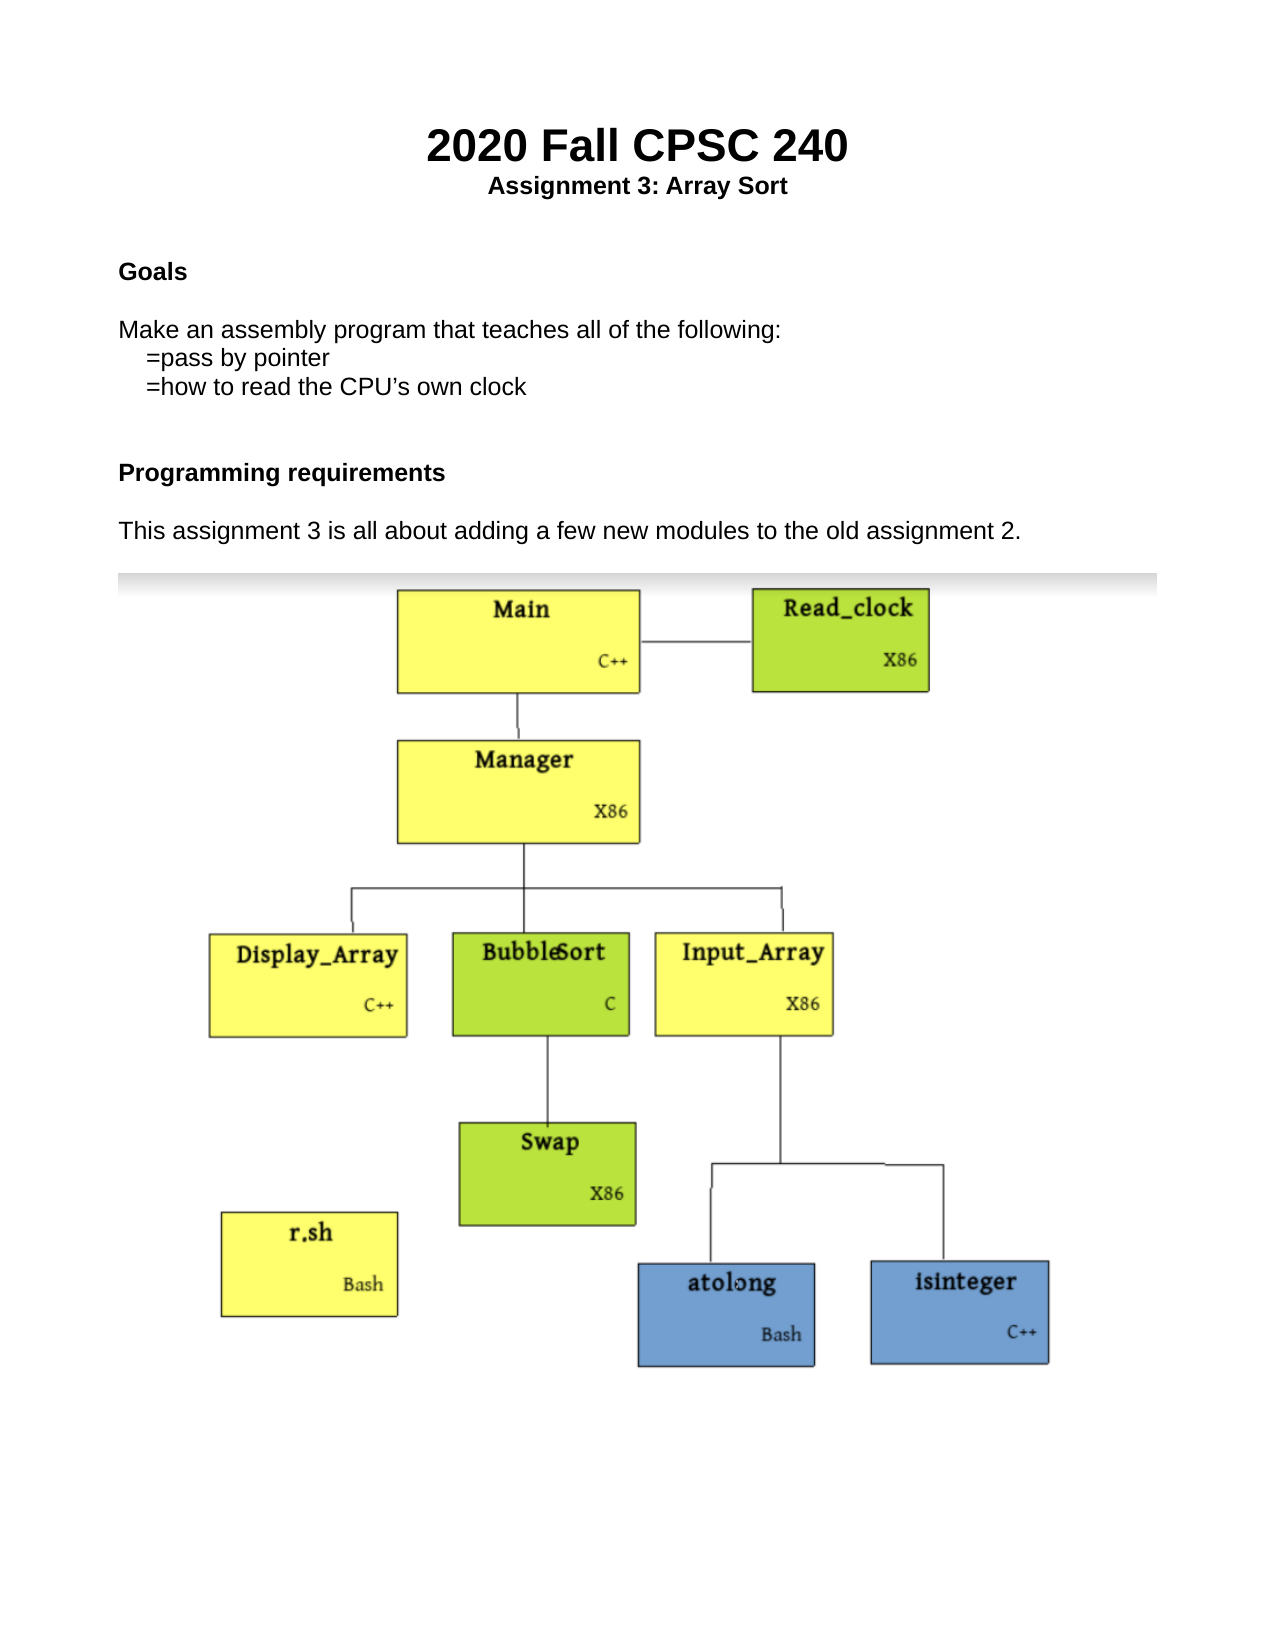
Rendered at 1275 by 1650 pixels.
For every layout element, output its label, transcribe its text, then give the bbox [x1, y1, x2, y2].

text Make an assembly program that teaches all of the following: [118, 314, 1157, 343]
text Assignment 3: Array Sort [118, 171, 1157, 199]
text =how to read the CPU’s own clock [118, 372, 1157, 401]
text 2020 Fall CPSC 240 [118, 118, 1157, 171]
text Goals [118, 257, 1157, 286]
text This assignment 3 is all about adding a few new modules to the old assignment 2. [118, 516, 1157, 544]
text Programming requirements [118, 458, 1157, 487]
text =pass by pointer [118, 343, 1157, 372]
